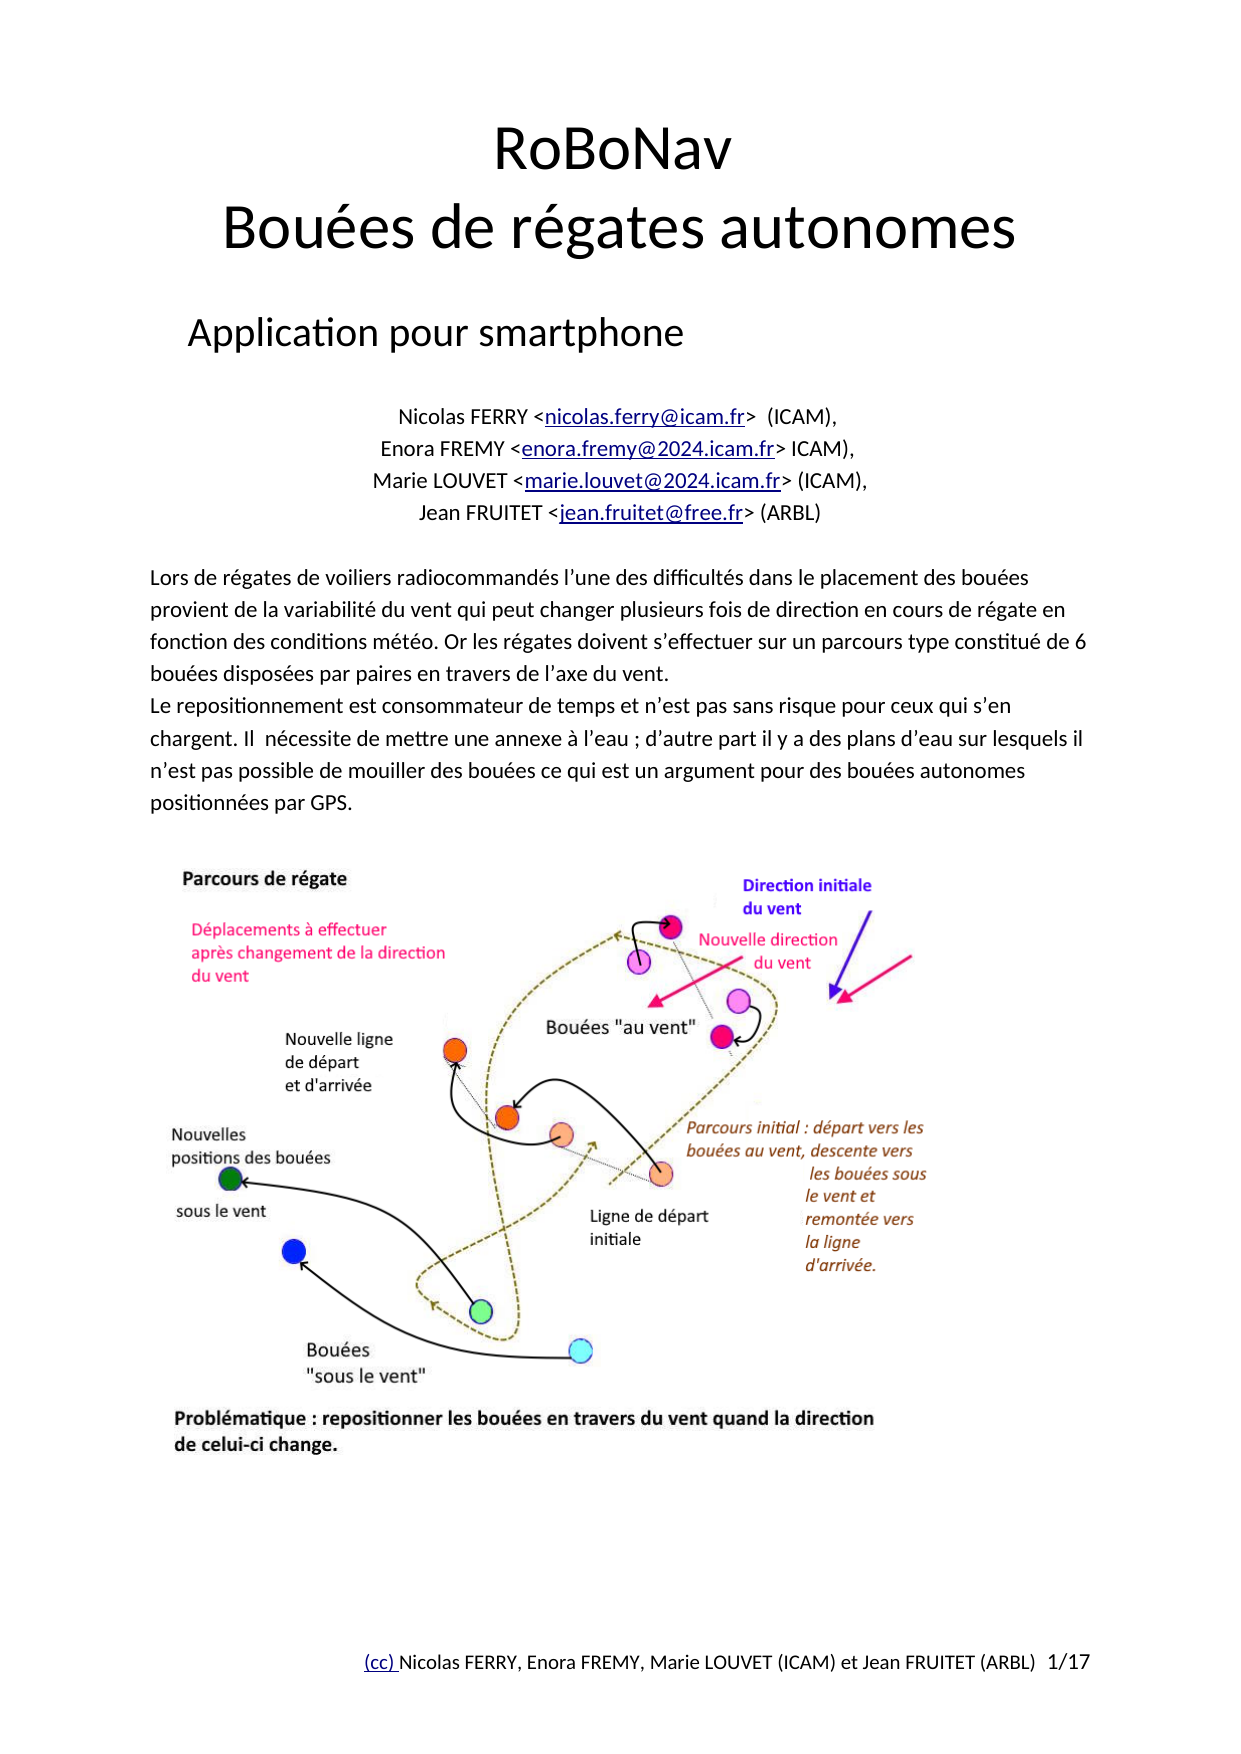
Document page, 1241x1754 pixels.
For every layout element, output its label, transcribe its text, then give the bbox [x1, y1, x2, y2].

text Lors de régates de voiliers radiocommandés l’une des difficultés dans le placement des bouées provient de la variabilité du vent qui peut changer plusieurs fois de direction en cours de régate en fonction des conditions météo. Or les régates doivent s’effectuer sur un parcours type constitué de 6 bouées disposées par paires en travers de l’axe du vent. [150, 563, 1090, 687]
text Jean FRUITET <jean.fruitet@free.fr> (ARBL) [150, 498, 1090, 526]
picture [150, 852, 955, 1455]
text Nicolas FERRY <nicolas.ferry@icam.fr> (ICAM), Enora FREMY <enora.fremy@2024.icam.fr> ICAM), Marie LOUVET <marie.louvet@2024.icam.fr> (ICAM), [150, 402, 1090, 494]
subtitle Application pour smartphone [187, 306, 1090, 357]
text Le repositionnement est consommateur de temps et n’est pas sans risque pour ceux qui s’en chargent. Il nécessite de mettre une annexe à l’eau ; d’autre part il y a des plans d’eau sur lesquels il n’est pas possible de mouiller des bouées ce qui est un argument pour des bouées autonomes positionnées par GPS. [150, 691, 1090, 816]
title RoBoNav Bouées de régates autonomes [150, 107, 1090, 264]
